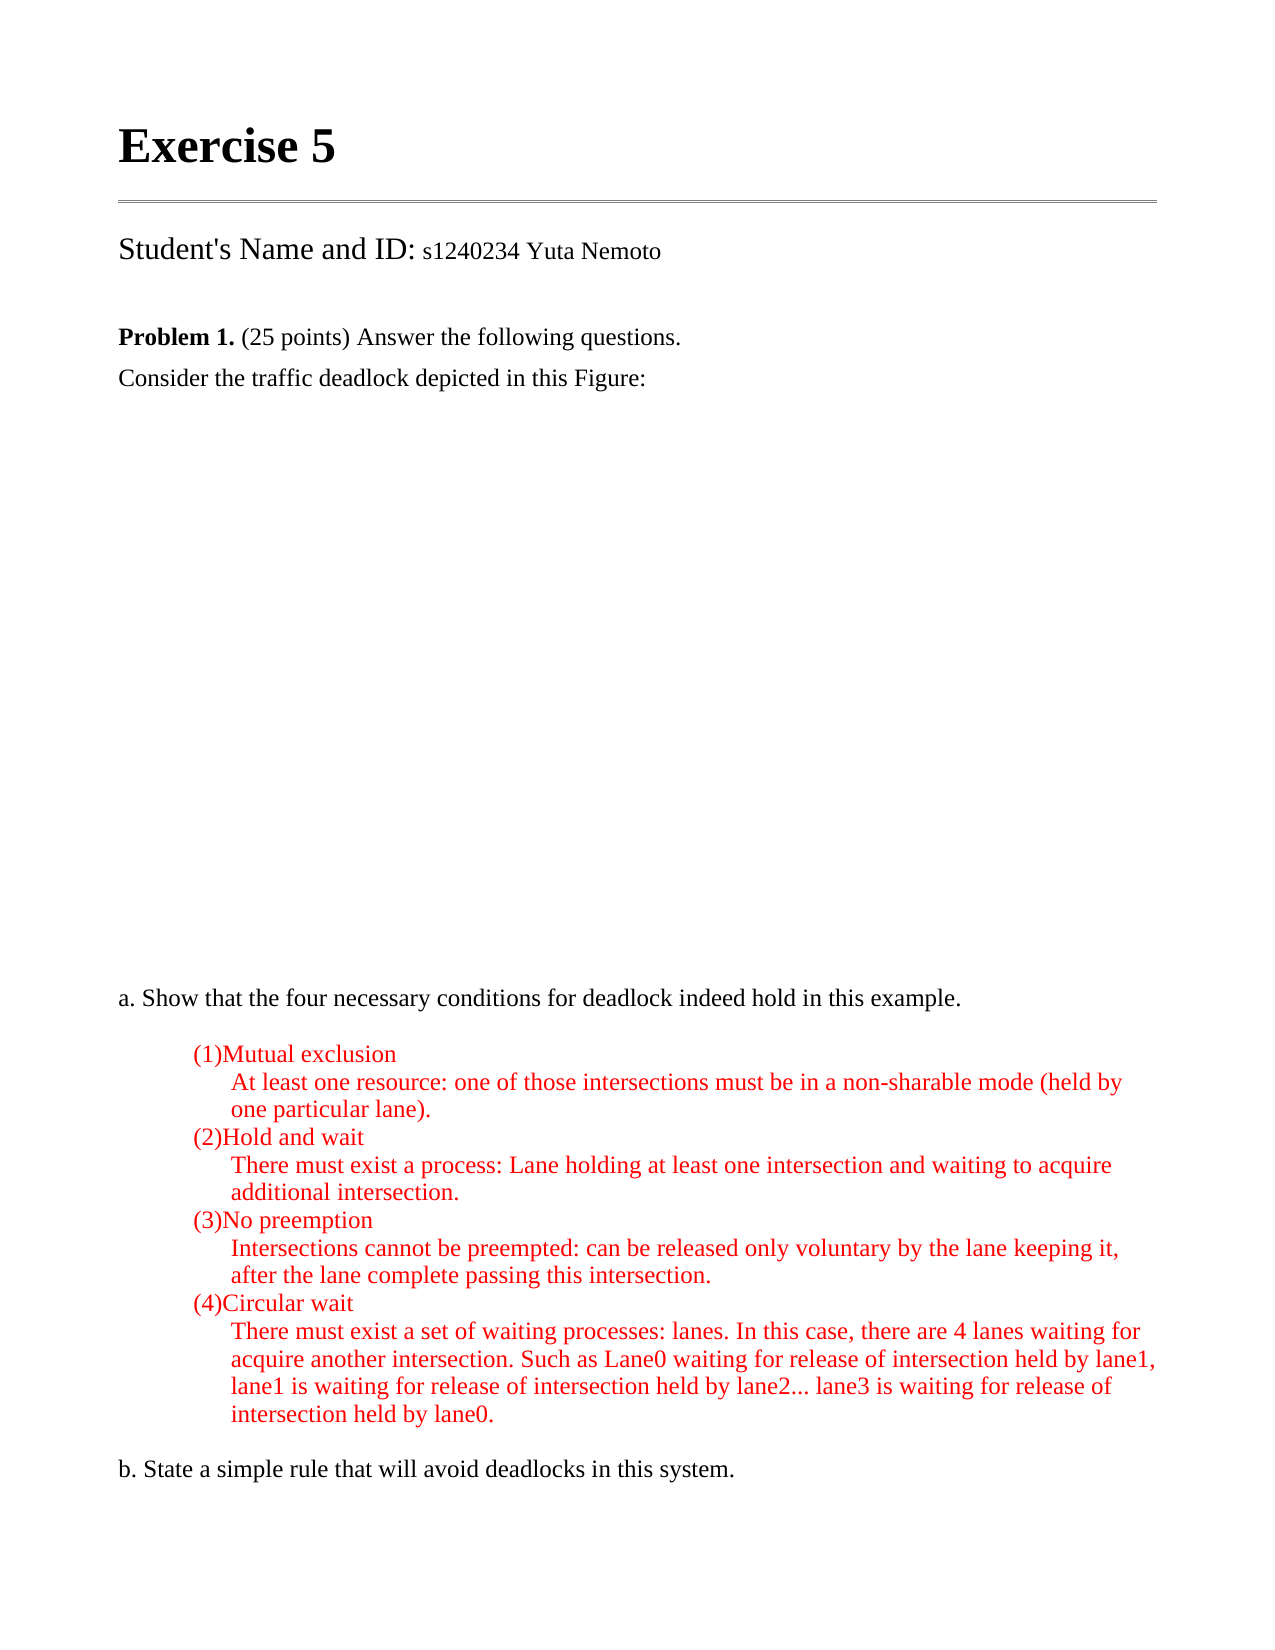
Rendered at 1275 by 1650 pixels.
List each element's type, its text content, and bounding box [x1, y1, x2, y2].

text Problem 1. (25 points) Answer the following questions. [118, 323, 1157, 351]
list b. State a simple rule that will avoid deadlocks in this system. [118, 1456, 1157, 1483]
list Intersections cannot be preempted: can be released only voluntary by the lane keeping it, after the lane complete passing this intersection. [193, 1234, 1157, 1289]
list a. Show that the four necessary conditions for deadlock indeed hold in this example. [118, 984, 1157, 1012]
list (4)Circular wait [156, 1289, 1157, 1317]
list (3)No preemption [156, 1206, 1157, 1234]
list (2)Hold and wait [156, 1123, 1157, 1151]
text Exercise 5 [118, 118, 1157, 173]
list There must exist a process: Lane holding at least one intersection and waiting to acquire additional intersection. [193, 1151, 1157, 1206]
list There must exist a set of waiting processes: lanes. In this case, there are 4 lanes waiting for acquire another intersection. Such as Lane0 waiting for release of intersection held by lane1, lane1 is waiting for release of intersection held by lane2... lane3 is waiting for release of intersection held by lane0. [193, 1317, 1157, 1428]
list At least one resource: one of those intersections must be in a non-sharable mode (held by one particular lane). [193, 1068, 1157, 1123]
list Consider the traffic deadlock depicted in this Figure: [118, 364, 1157, 391]
list (1)Mutual exclusion [156, 1040, 1157, 1068]
text Student's Name and ID: s1240234 Yuta Nemoto [118, 232, 1157, 266]
